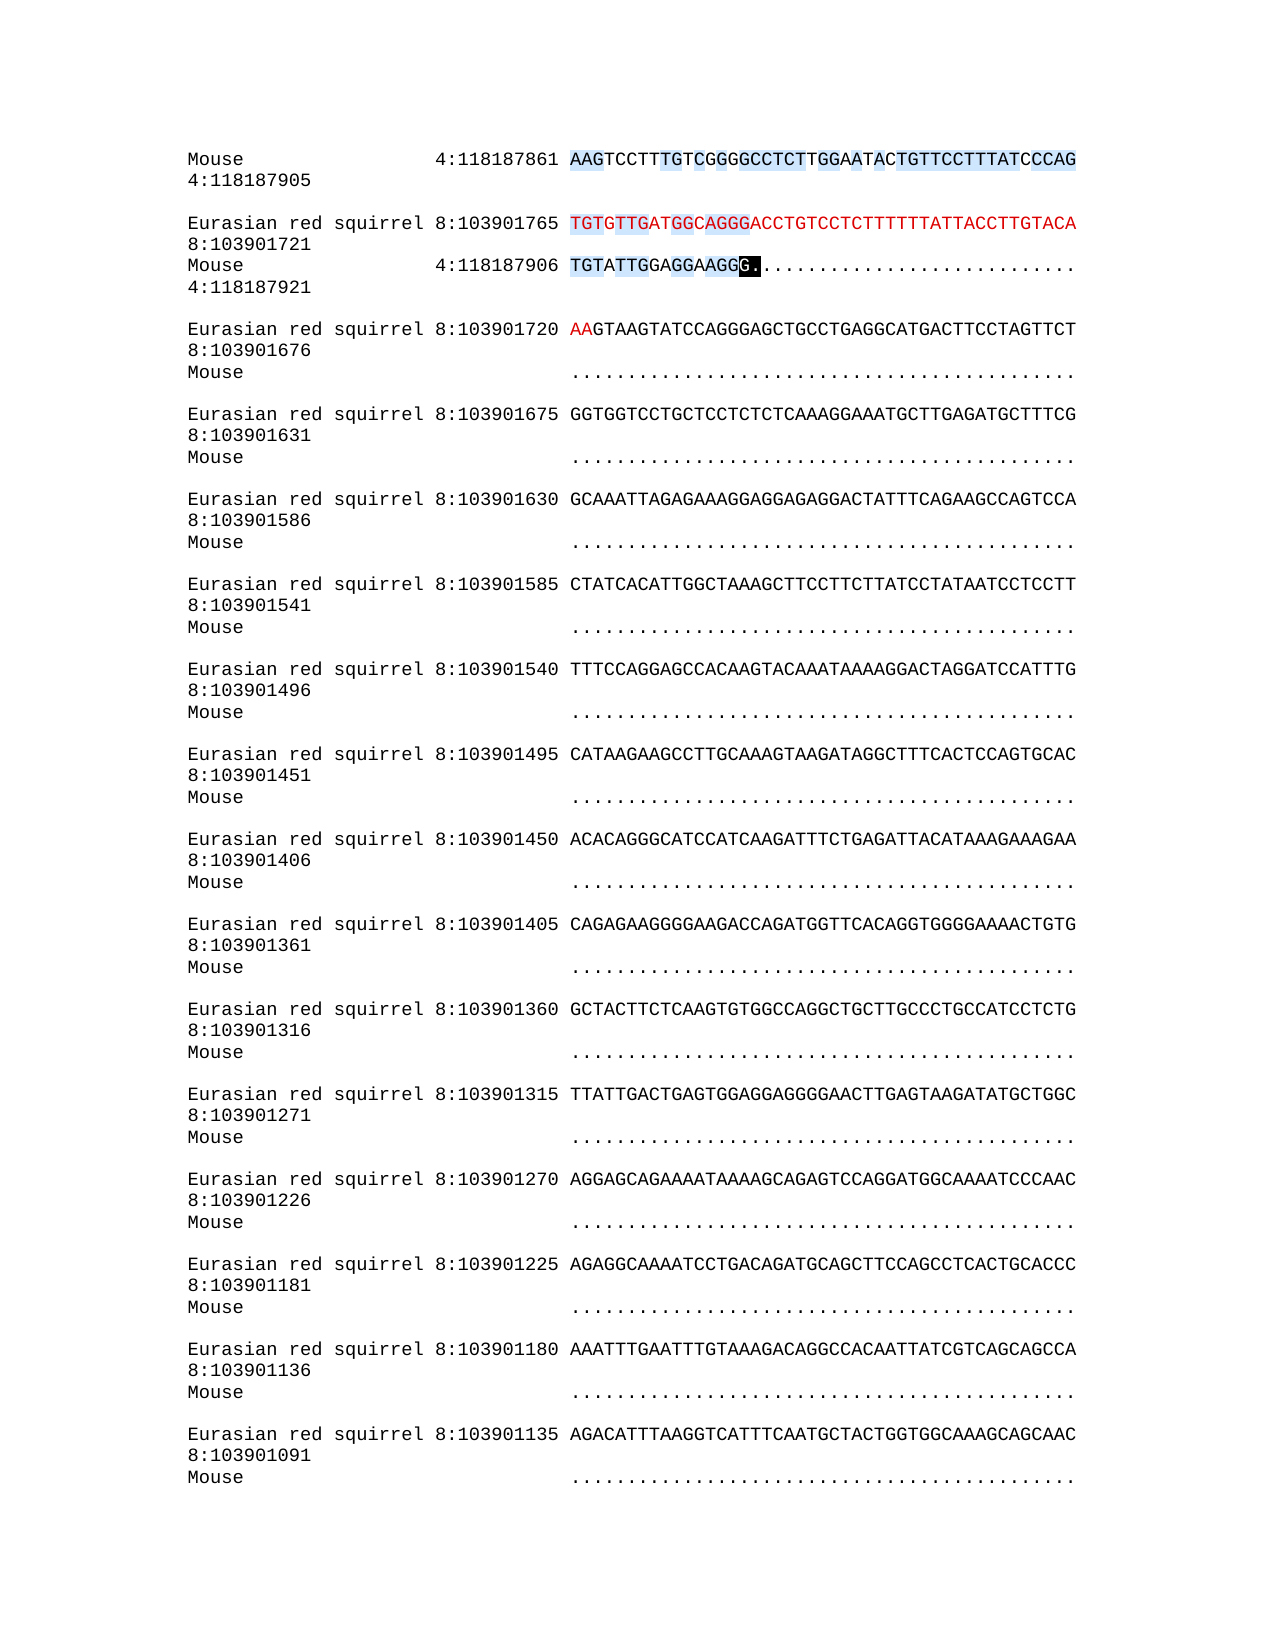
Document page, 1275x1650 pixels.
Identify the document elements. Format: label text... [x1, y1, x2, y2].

text Eurasian red squirrel 8:103901405 CAGAGAAGGGGAAGACCAGATGGTTCACAGGTGGGGAAAACTGTG 8:103901361 [187, 915, 1087, 957]
text Mouse ............................................. [187, 1467, 1087, 1489]
text Mouse ............................................. [187, 447, 1087, 469]
text Mouse ............................................. [187, 362, 1087, 384]
text Eurasian red squirrel 8:103901315 TTATTGACTGAGTGGAGGAGGGGAACTTGAGTAAGATATGCTGGC 8:103901271 [187, 1085, 1087, 1127]
text Eurasian red squirrel 8:103901270 AGGAGCAGAAAATAAAAGCAGAGTCCAGGATGGCAAAATCCCAAC 8:103901226 [187, 1170, 1087, 1212]
text Eurasian red squirrel 8:103901585 CTATCACATTGGCTAAAGCTTCCTTCTTATCCTATAATCCTCCTT 8:103901541 [187, 575, 1087, 617]
text Mouse ............................................. [187, 617, 1087, 639]
text Mouse ............................................. [187, 532, 1087, 554]
text Eurasian red squirrel 8:103901675 GGTGGTCCTGCTCCTCTCTCAAAGGAAATGCTTGAGATGCTTTCG 8:103901631 [187, 405, 1087, 447]
text Eurasian red squirrel 8:103901135 AGACATTTAAGGTCATTTCAATGCTACTGGTGGCAAAGCAGCAAC 8:103901091 [187, 1425, 1087, 1467]
text Eurasian red squirrel 8:103901495 CATAAGAAGCCTTGCAAAGTAAGATAGGCTTTCACTCCAGTGCAC 8:103901451 [187, 745, 1087, 787]
text Eurasian red squirrel 8:103901540 TTTCCAGGAGCCACAAGTACAAATAAAAGGACTAGGATCCATTTG 8:103901496 [187, 660, 1087, 702]
text Eurasian red squirrel 8:103901630 GCAAATTAGAGAAAGGAGGAGAGGACTATTTCAGAAGCCAGTCCA 8:103901586 [187, 490, 1087, 532]
text Mouse ............................................. [187, 1382, 1087, 1404]
text Mouse ............................................. [187, 957, 1087, 979]
text Mouse 4:118187906 TGTATTGGAGGAAGGG............................. 4:118187921 [187, 256, 1087, 299]
text Mouse ............................................. [187, 702, 1087, 724]
text Eurasian red squirrel 8:103901765 TGTGTTGATGGCAGGGACCTGTCCTCTTTTTTATTACCTTGTACA 8:103901721 [187, 214, 1087, 256]
text Mouse ............................................. [187, 1127, 1087, 1149]
text Mouse ............................................. [187, 1212, 1087, 1234]
text Mouse 4:118187861 AAGTCCTTTGTCGGGGCCTCTTGGAATACTGTTCCTTTATCCCAG 4:118187905 [187, 150, 1087, 192]
text Eurasian red squirrel 8:103901180 AAATTTGAATTTGTAAAGACAGGCCACAATTATCGTCAGCAGCCA 8:103901136 [187, 1340, 1087, 1382]
text Eurasian red squirrel 8:103901360 GCTACTTCTCAAGTGTGGCCAGGCTGCTTGCCCTGCCATCCTCTG 8:103901316 [187, 1000, 1087, 1042]
text Mouse ............................................. [187, 787, 1087, 809]
text Eurasian red squirrel 8:103901225 AGAGGCAAAATCCTGACAGATGCAGCTTCCAGCCTCACTGCACCC 8:103901181 [187, 1255, 1087, 1297]
text Mouse ............................................. [187, 872, 1087, 894]
text Mouse ............................................. [187, 1042, 1087, 1064]
text Mouse ............................................. [187, 1297, 1087, 1319]
text Eurasian red squirrel 8:103901450 ACACAGGGCATCCATCAAGATTTCTGAGATTACATAAAGAAAGAA 8:103901406 [187, 830, 1087, 872]
text Eurasian red squirrel 8:103901720 AAGTAAGTATCCAGGGAGCTGCCTGAGGCATGACTTCCTAGTTCT 8:103901676 [187, 320, 1087, 362]
